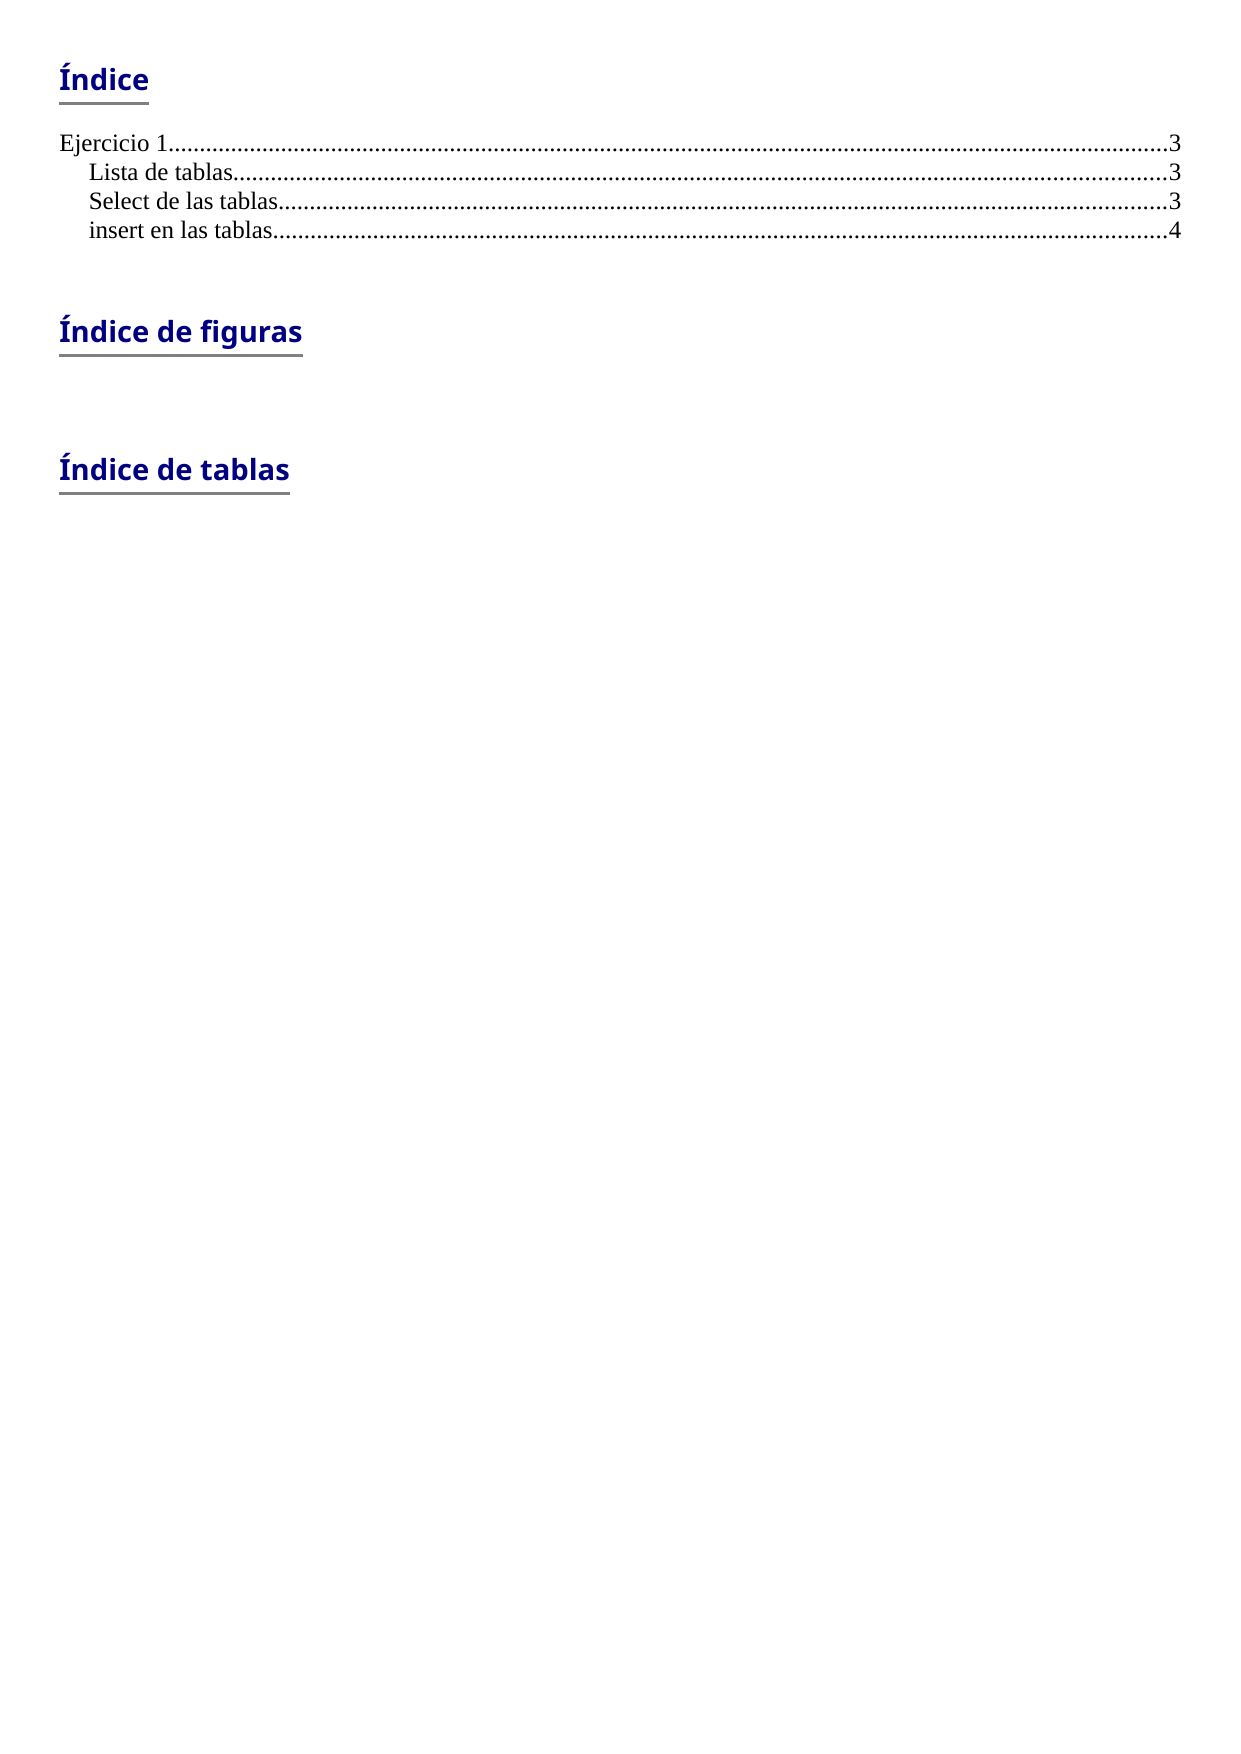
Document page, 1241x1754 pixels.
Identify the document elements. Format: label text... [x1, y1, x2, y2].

text Índice de figuras [59, 312, 1181, 357]
text Índice [59, 59, 1181, 105]
text Lista de tablas 3 [88, 157, 1181, 186]
text Select de las tablas 3 [88, 186, 1181, 215]
text insert en las tablas 4 [88, 215, 1181, 243]
text Índice de tablas [59, 449, 1181, 495]
text Ejercicio 1 3 [59, 128, 1181, 157]
